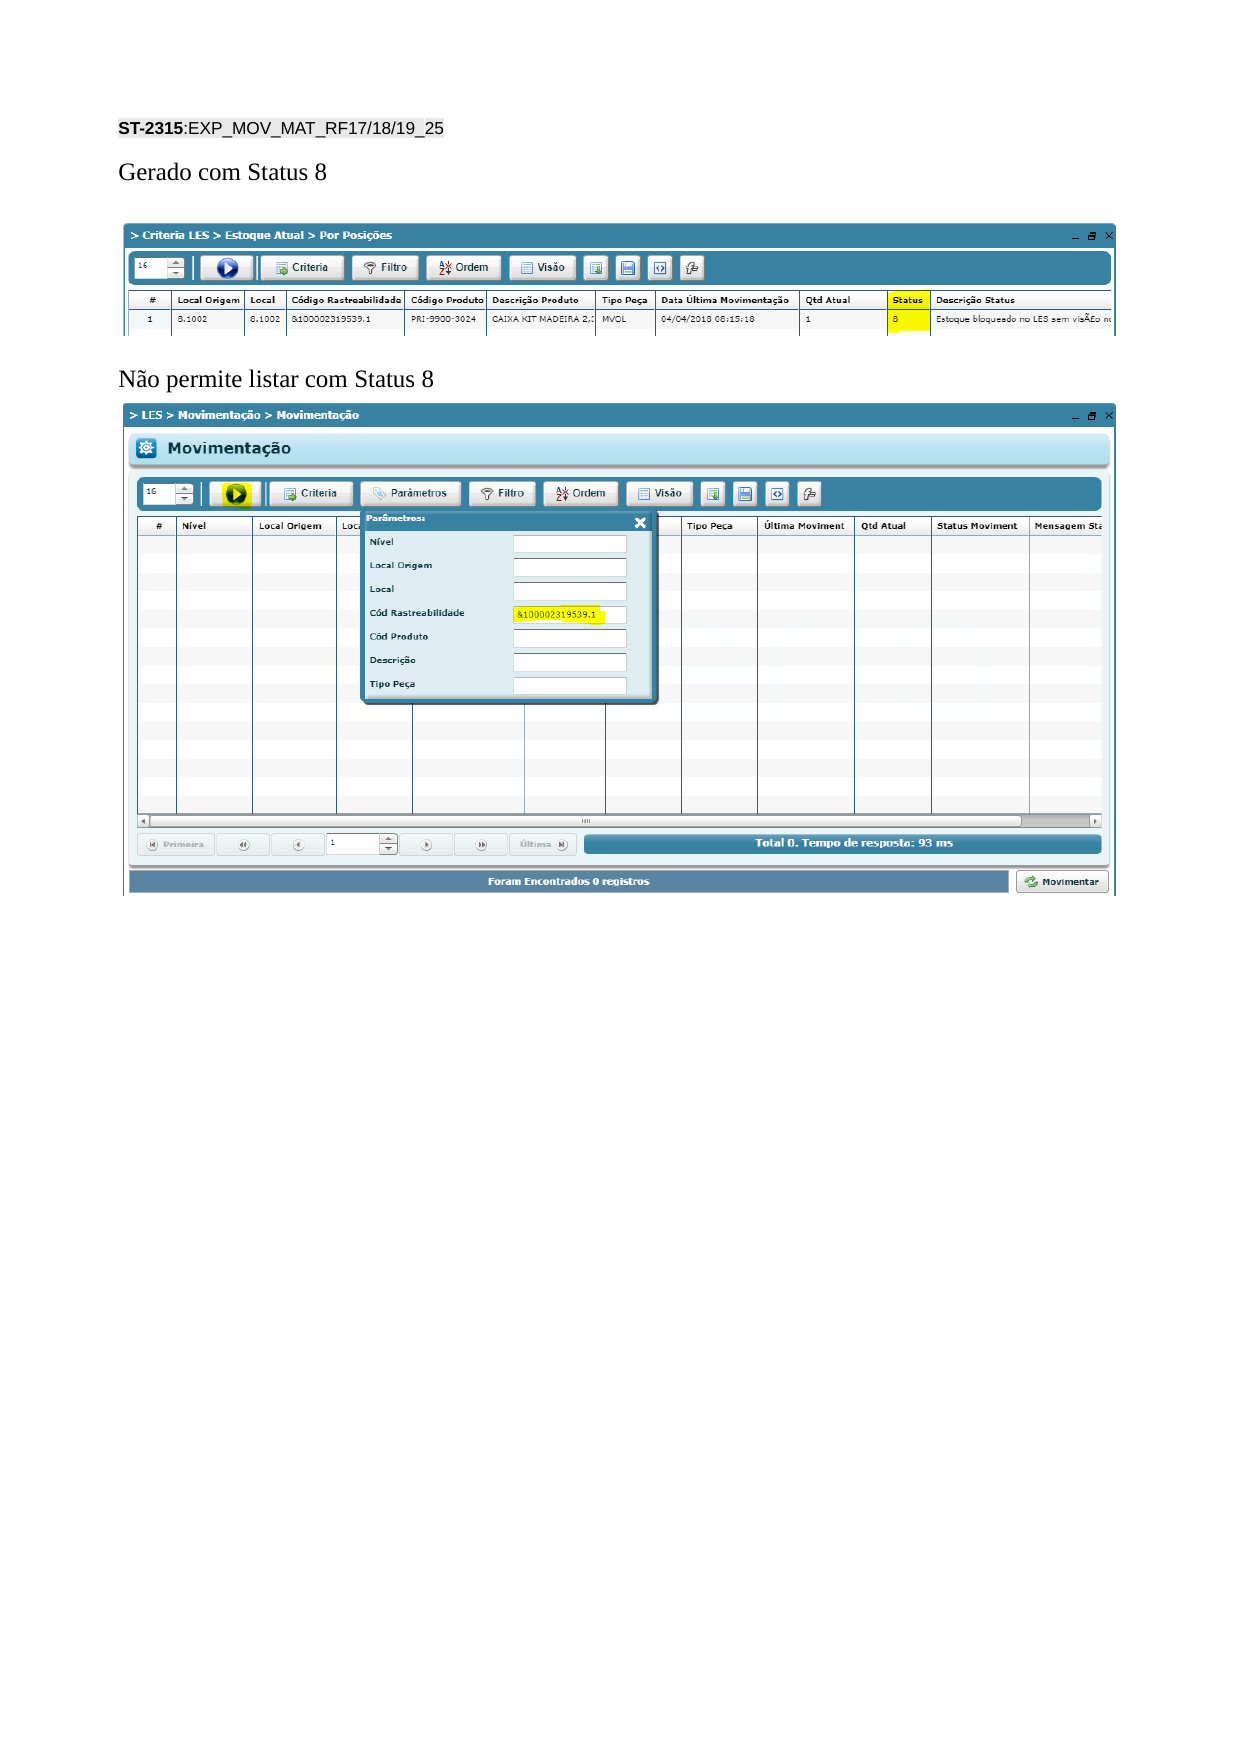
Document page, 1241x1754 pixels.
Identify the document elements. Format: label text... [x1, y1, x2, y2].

text ST-2315:EXP_MOV_MAT_RF17/18/19_25 [118, 118, 1122, 138]
text Não permite listar com Status 8 [118, 364, 1122, 393]
text Gerado com Status 8 [118, 157, 1122, 186]
picture [118, 215, 1123, 336]
picture [118, 393, 1123, 896]
